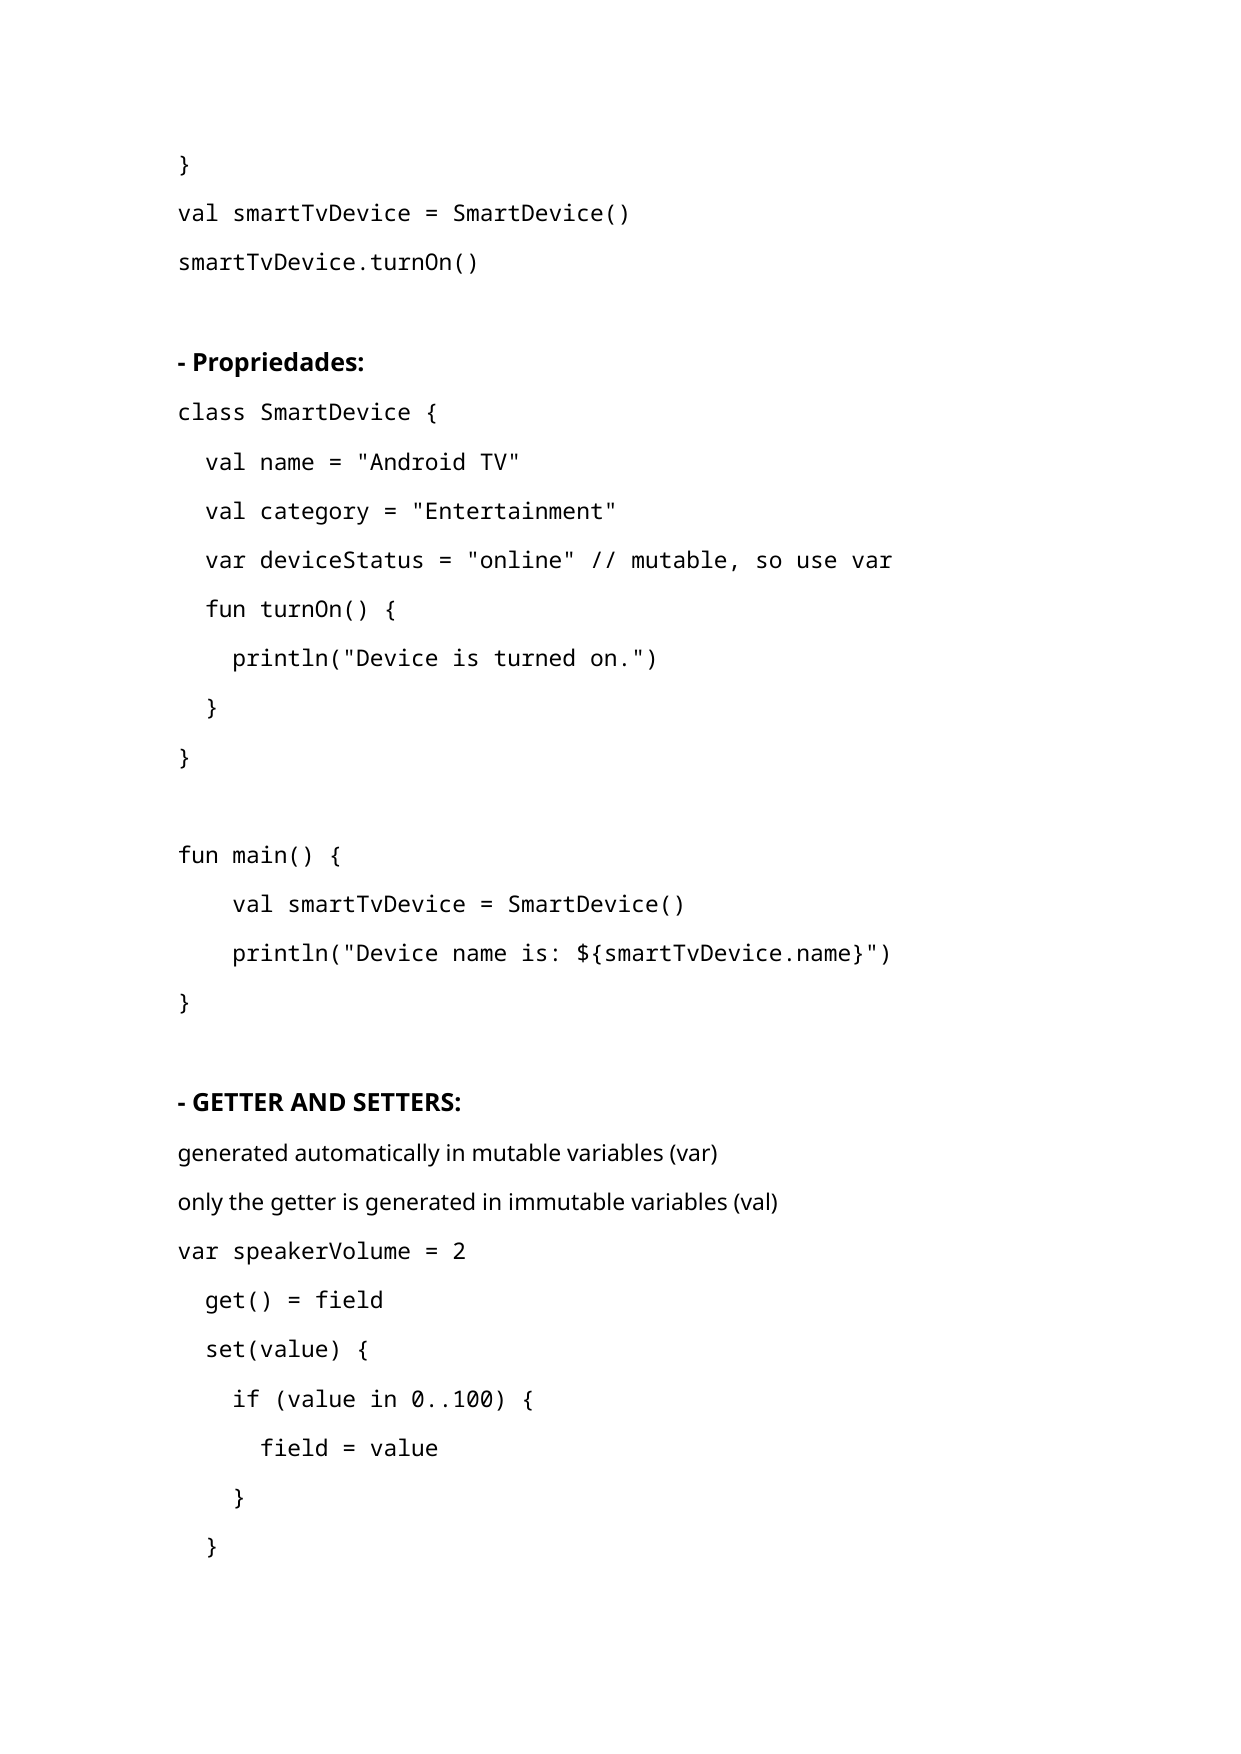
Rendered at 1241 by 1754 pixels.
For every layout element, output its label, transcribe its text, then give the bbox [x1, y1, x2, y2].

text generated automatically in mutable variables (var) [177, 1137, 1063, 1168]
text - GETTER AND SETTERS: [177, 1085, 1063, 1119]
text } [177, 741, 1063, 772]
text smartTvDevice.turnOn() [177, 246, 1063, 277]
text } [177, 1481, 1063, 1512]
text println("Device is turned on.") [177, 642, 1063, 673]
text if (value in 0..100) { [177, 1383, 1063, 1414]
text fun turnOn() { [177, 593, 1063, 624]
text val name = "Android TV" [177, 446, 1063, 477]
text set(value) { [177, 1333, 1063, 1365]
text class SmartDevice { [177, 396, 1063, 428]
text var speakerVolume = 2 [177, 1235, 1063, 1266]
text - Propriedades: [177, 344, 1063, 378]
text val smartTvDevice = SmartDevice() [177, 197, 1063, 228]
text } [177, 1530, 1063, 1561]
text only the getter is generated in immutable variables (val) [177, 1186, 1063, 1217]
text get() = field [177, 1284, 1063, 1316]
text } [177, 986, 1063, 1018]
text val category = "Entertainment" [177, 495, 1063, 526]
text println("Device name is: ${smartTvDevice.name}") [177, 937, 1063, 968]
text var deviceStatus = "online" // mutable, so use var [177, 544, 1063, 575]
text fun main() { [177, 839, 1063, 870]
text field = value [177, 1432, 1063, 1463]
text } [177, 148, 1063, 179]
text } [177, 691, 1063, 723]
text val smartTvDevice = SmartDevice() [177, 888, 1063, 919]
